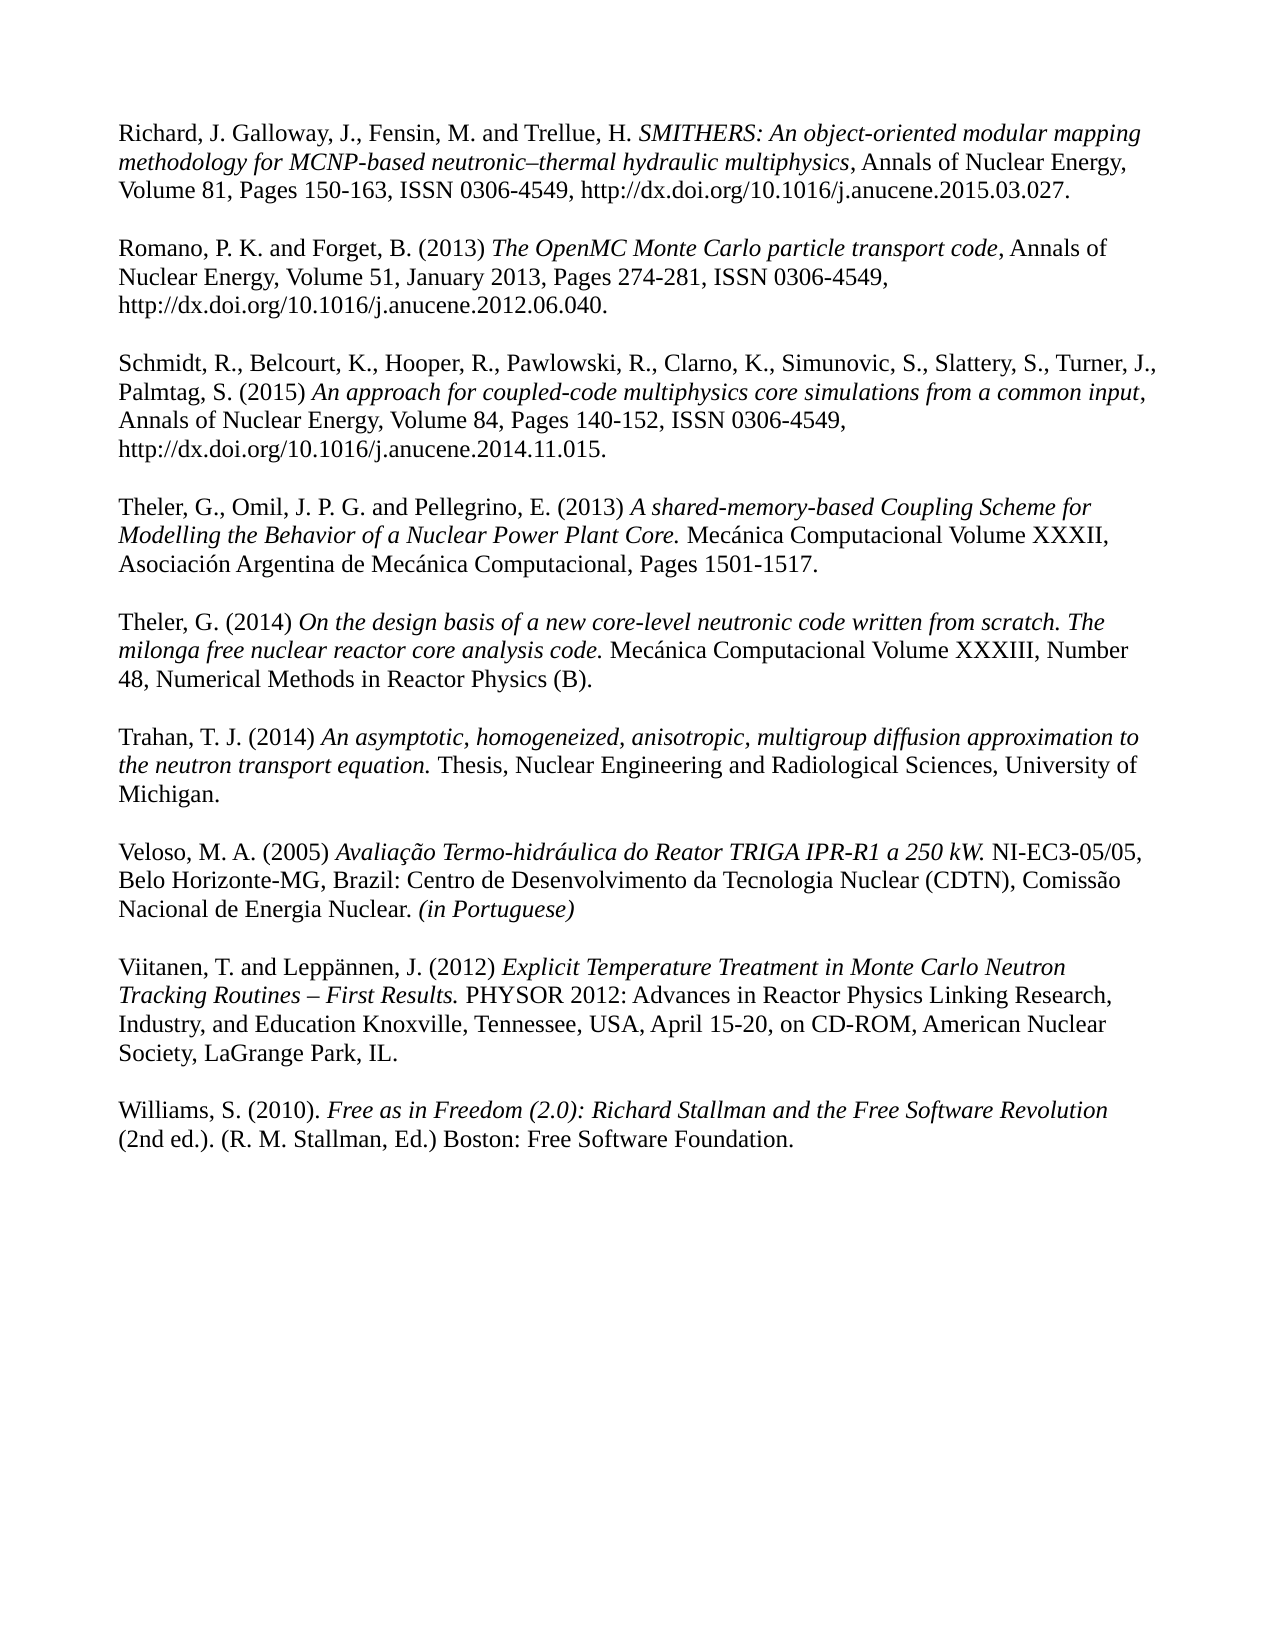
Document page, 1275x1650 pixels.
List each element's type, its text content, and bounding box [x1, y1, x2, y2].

text Richard, J. Galloway, J., Fensin, M. and Trellue, H. SMITHERS: An object-oriented modular mapping methodology for MCNP-based neutronic–thermal hydraulic multiphysics, Annals of Nuclear Energy, Volume 81, Pages 150-163, ISSN 0306-4549, http://dx.doi.org/10.1016/j.anucene.2015.03.027. [118, 118, 1157, 204]
text Theler, G. (2014) On the design basis of a new core-level neutronic code written from scratch. The milonga free nuclear reactor core analysis code. Mecánica Computacional Volume XXXIII, Number 48, Numerical Methods in Reactor Physics (B). [118, 607, 1157, 693]
text Trahan, T. J. (2014) An asymptotic, homogeneized, anisotropic, multigroup diffusion approximation to the neutron transport equation. Thesis, Nuclear Engineering and Radiological Sciences, University of Michigan. [118, 722, 1157, 808]
text Veloso, M. A. (2005) Avaliação Termo-hidráulica do Reator TRIGA IPR-R1 a 250 kW. NI-EC3-05/05, Belo Horizonte-MG, Brazil: Centro de Desenvolvimento da Tecnologia Nuclear (CDTN), Comissão Nacional de Energia Nuclear. (in Portuguese) [118, 837, 1157, 923]
text Viitanen, T. and Leppännen, J. (2012) Explicit Temperature Treatment in Monte Carlo Neutron Tracking Routines – First Results. PHYSOR 2012: Advances in Reactor Physics Linking Research, Industry, and Education Knoxville, Tennessee, USA, April 15-20, on CD-ROM, American Nuclear Society, LaGrange Park, IL. [118, 952, 1157, 1067]
text Williams, S. (2010). Free as in Freedom (2.0): Richard Stallman and the Free Software Revolution (2nd ed.). (R. M. Stallman, Ed.) Boston: Free Software Foundation. [118, 1096, 1157, 1153]
text Romano, P. K. and Forget, B. (2013) The OpenMC Monte Carlo particle transport code, Annals of Nuclear Energy, Volume 51, January 2013, Pages 274-281, ISSN 0306-4549, http://dx.doi.org/10.1016/j.anucene.2012.06.040. [118, 233, 1157, 319]
text Schmidt, R., Belcourt, K., Hooper, R., Pawlowski, R., Clarno, K., Simunovic, S., Slattery, S., Turner, J., Palmtag, S. (2015) An approach for coupled-code multiphysics core simulations from a common input, Annals of Nuclear Energy, Volume 84, Pages 140-152, ISSN 0306-4549, http://dx.doi.org/10.1016/j.anucene.2014.11.015. [118, 348, 1157, 463]
text Theler, G., Omil, J. P. G. and Pellegrino, E. (2013) A shared-memory-based Coupling Scheme for Modelling the Behavior of a Nuclear Power Plant Core. Mecánica Computacional Volume XXXII, Asociación Argentina de Mecánica Computacional, Pages 1501-1517. [118, 492, 1157, 578]
